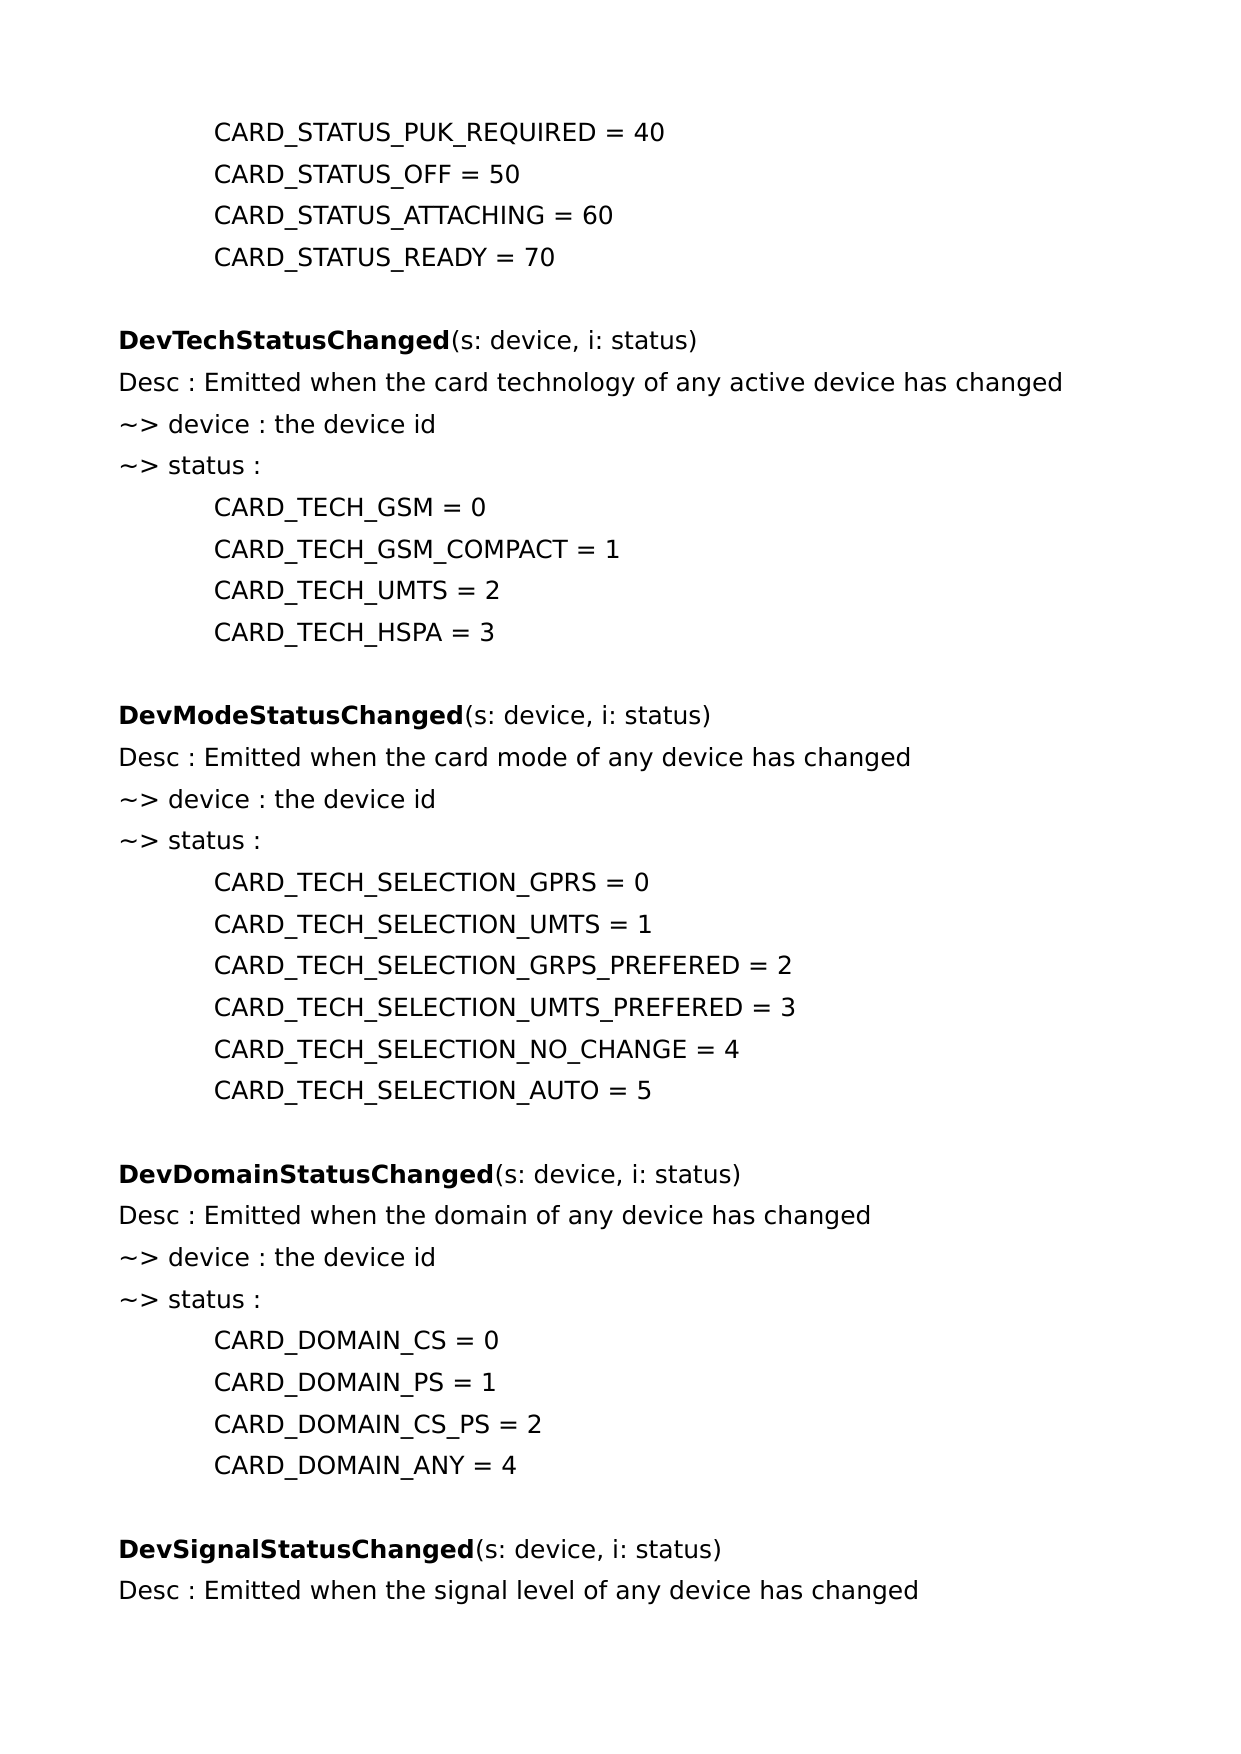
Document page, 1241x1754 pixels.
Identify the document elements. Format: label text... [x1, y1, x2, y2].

text ~> device : the device id [118, 1243, 1122, 1272]
text Desc : Emitted when the domain of any device has changed [118, 1201, 1122, 1231]
text DevDomainStatusChanged(s: device, i: status) [118, 1160, 1122, 1189]
text CARD_TECH_SELECTION_UMTS = 1 [118, 910, 1122, 939]
text CARD_TECH_SELECTION_GRPS_PREFERED = 2 [118, 951, 1122, 981]
text ~> device : the device id [118, 785, 1122, 814]
text Desc : Emitted when the signal level of any device has changed [118, 1576, 1122, 1606]
text CARD_DOMAIN_CS_PS = 2 [118, 1410, 1122, 1439]
text DevTechStatusChanged(s: device, i: status) [118, 326, 1122, 356]
text Desc : Emitted when the card mode of any device has changed [118, 743, 1122, 772]
text CARD_TECH_HSPA = 3 [118, 618, 1122, 647]
text CARD_DOMAIN_CS = 0 [118, 1326, 1122, 1356]
text CARD_STATUS_READY = 70 [118, 243, 1122, 272]
text CARD_STATUS_ATTACHING = 60 [118, 201, 1122, 231]
text CARD_TECH_SELECTION_AUTO = 5 [118, 1076, 1122, 1106]
text CARD_DOMAIN_PS = 1 [118, 1368, 1122, 1397]
text CARD_DOMAIN_ANY = 4 [118, 1451, 1122, 1481]
text ~> device : the device id [118, 410, 1122, 439]
text CARD_TECH_UMTS = 2 [118, 576, 1122, 606]
text CARD_TECH_GSM = 0 [118, 493, 1122, 522]
text CARD_TECH_SELECTION_UMTS_PREFERED = 3 [118, 993, 1122, 1022]
text Desc : Emitted when the card technology of any active device has changed [118, 368, 1122, 397]
text CARD_STATUS_OFF = 50 [118, 160, 1122, 189]
text CARD_STATUS_PUK_REQUIRED = 40 [118, 118, 1122, 147]
text ~> status : [118, 1285, 1122, 1314]
text DevSignalStatusChanged(s: device, i: status) [118, 1535, 1122, 1564]
text DevModeStatusChanged(s: device, i: status) [118, 701, 1122, 731]
text CARD_TECH_GSM_COMPACT = 1 [118, 535, 1122, 564]
text CARD_TECH_SELECTION_GPRS = 0 [118, 868, 1122, 897]
text ~> status : [118, 451, 1122, 481]
text ~> status : [118, 826, 1122, 856]
text CARD_TECH_SELECTION_NO_CHANGE = 4 [118, 1035, 1122, 1064]
